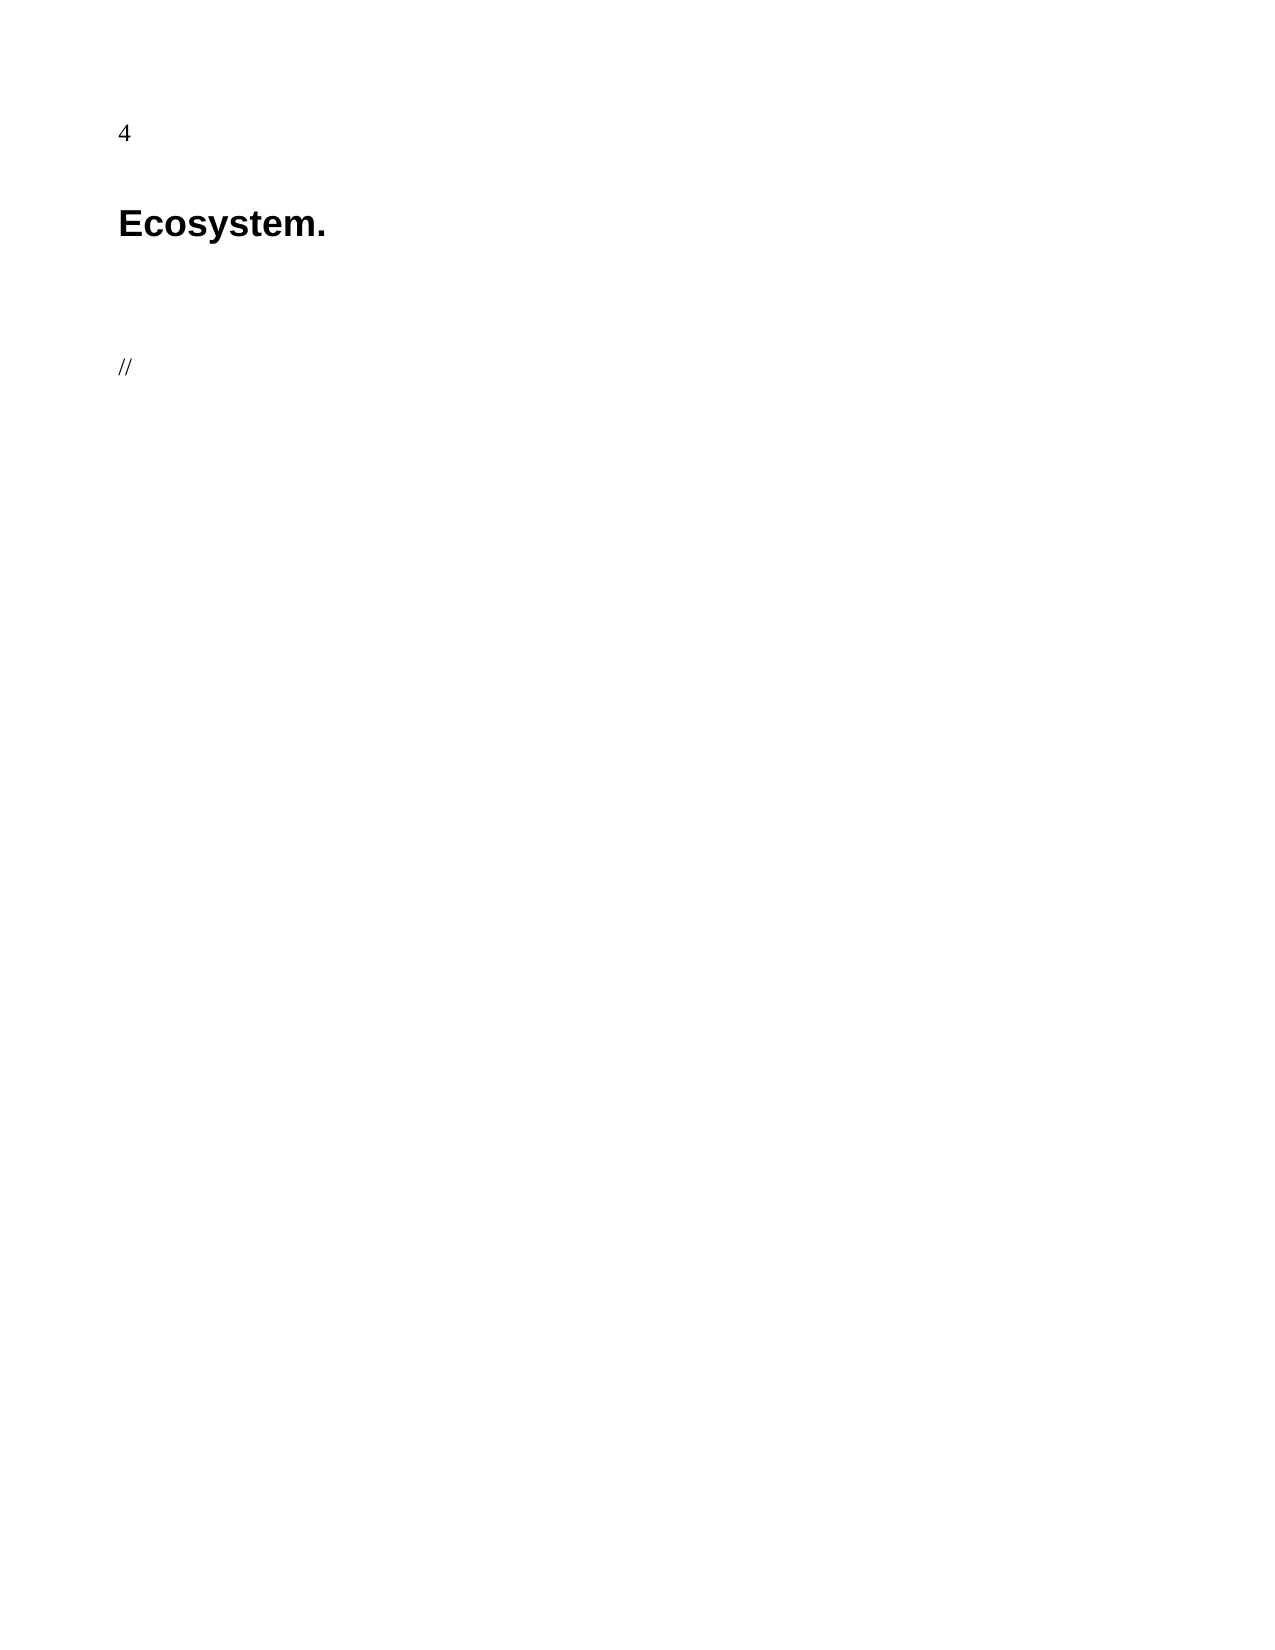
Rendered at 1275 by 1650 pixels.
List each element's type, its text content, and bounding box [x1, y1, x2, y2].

subtitle Ecosystem. [118, 201, 1157, 244]
text // [118, 352, 1157, 381]
